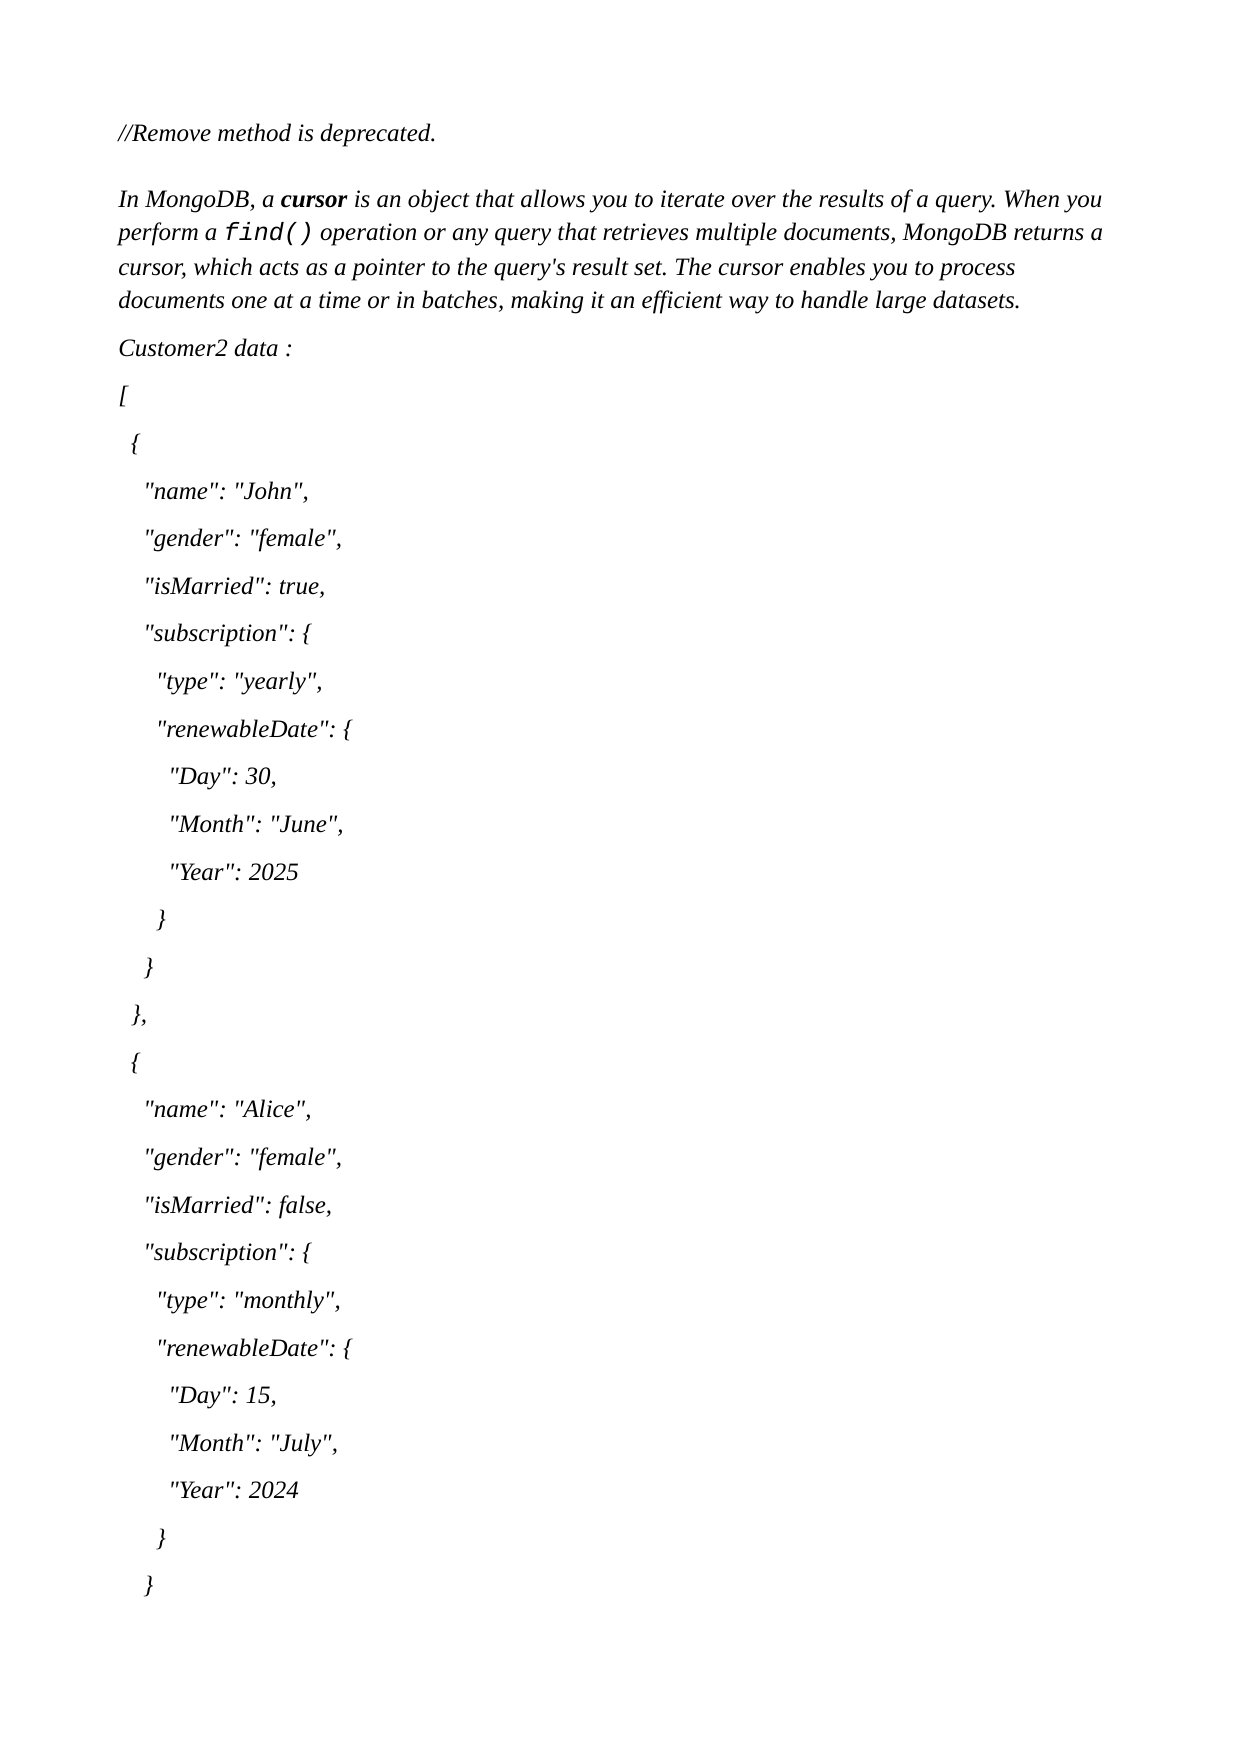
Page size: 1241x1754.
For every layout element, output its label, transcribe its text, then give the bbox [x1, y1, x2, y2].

text "Year": 2024 [118, 1475, 1122, 1504]
text "Month": "July", [118, 1428, 1122, 1457]
text "subscription": { [118, 618, 1122, 647]
text "subscription": { [118, 1237, 1122, 1266]
text } [118, 1523, 1122, 1552]
text "isMarried": false, [118, 1190, 1122, 1218]
text { [118, 428, 1122, 457]
text "Day": 15, [118, 1380, 1122, 1409]
text "gender": "female", [118, 523, 1122, 552]
text } [118, 952, 1122, 981]
text //Remove method is deprecated. In MongoDB, a cursor is an object that allows you to iterate over the results of a query. When you perform a find() operation or any query that retrieves multiple documents, MongoDB returns a cursor, which acts as a pointer to the query's result set. The cursor enables you to process documents one at a time or in batches, making it an efficient way to handle large datasets. [118, 118, 1122, 314]
text "name": "Alice", [118, 1094, 1122, 1123]
text "Day": 30, [118, 761, 1122, 790]
text }, [118, 999, 1122, 1028]
text "Month": "June", [118, 809, 1122, 838]
text "gender": "female", [118, 1142, 1122, 1171]
text "Year": 2025 [118, 857, 1122, 885]
text Customer2 data : [118, 333, 1122, 362]
text "renewableDate": { [118, 1333, 1122, 1361]
text "isMarried": true, [118, 571, 1122, 600]
text "type": "monthly", [118, 1285, 1122, 1314]
text "renewableDate": { [118, 714, 1122, 742]
text "type": "yearly", [118, 666, 1122, 695]
text "name": "John", [118, 476, 1122, 504]
text } [118, 904, 1122, 933]
text } [118, 1571, 1122, 1599]
text { [118, 1047, 1122, 1076]
text [ [118, 381, 1122, 409]
